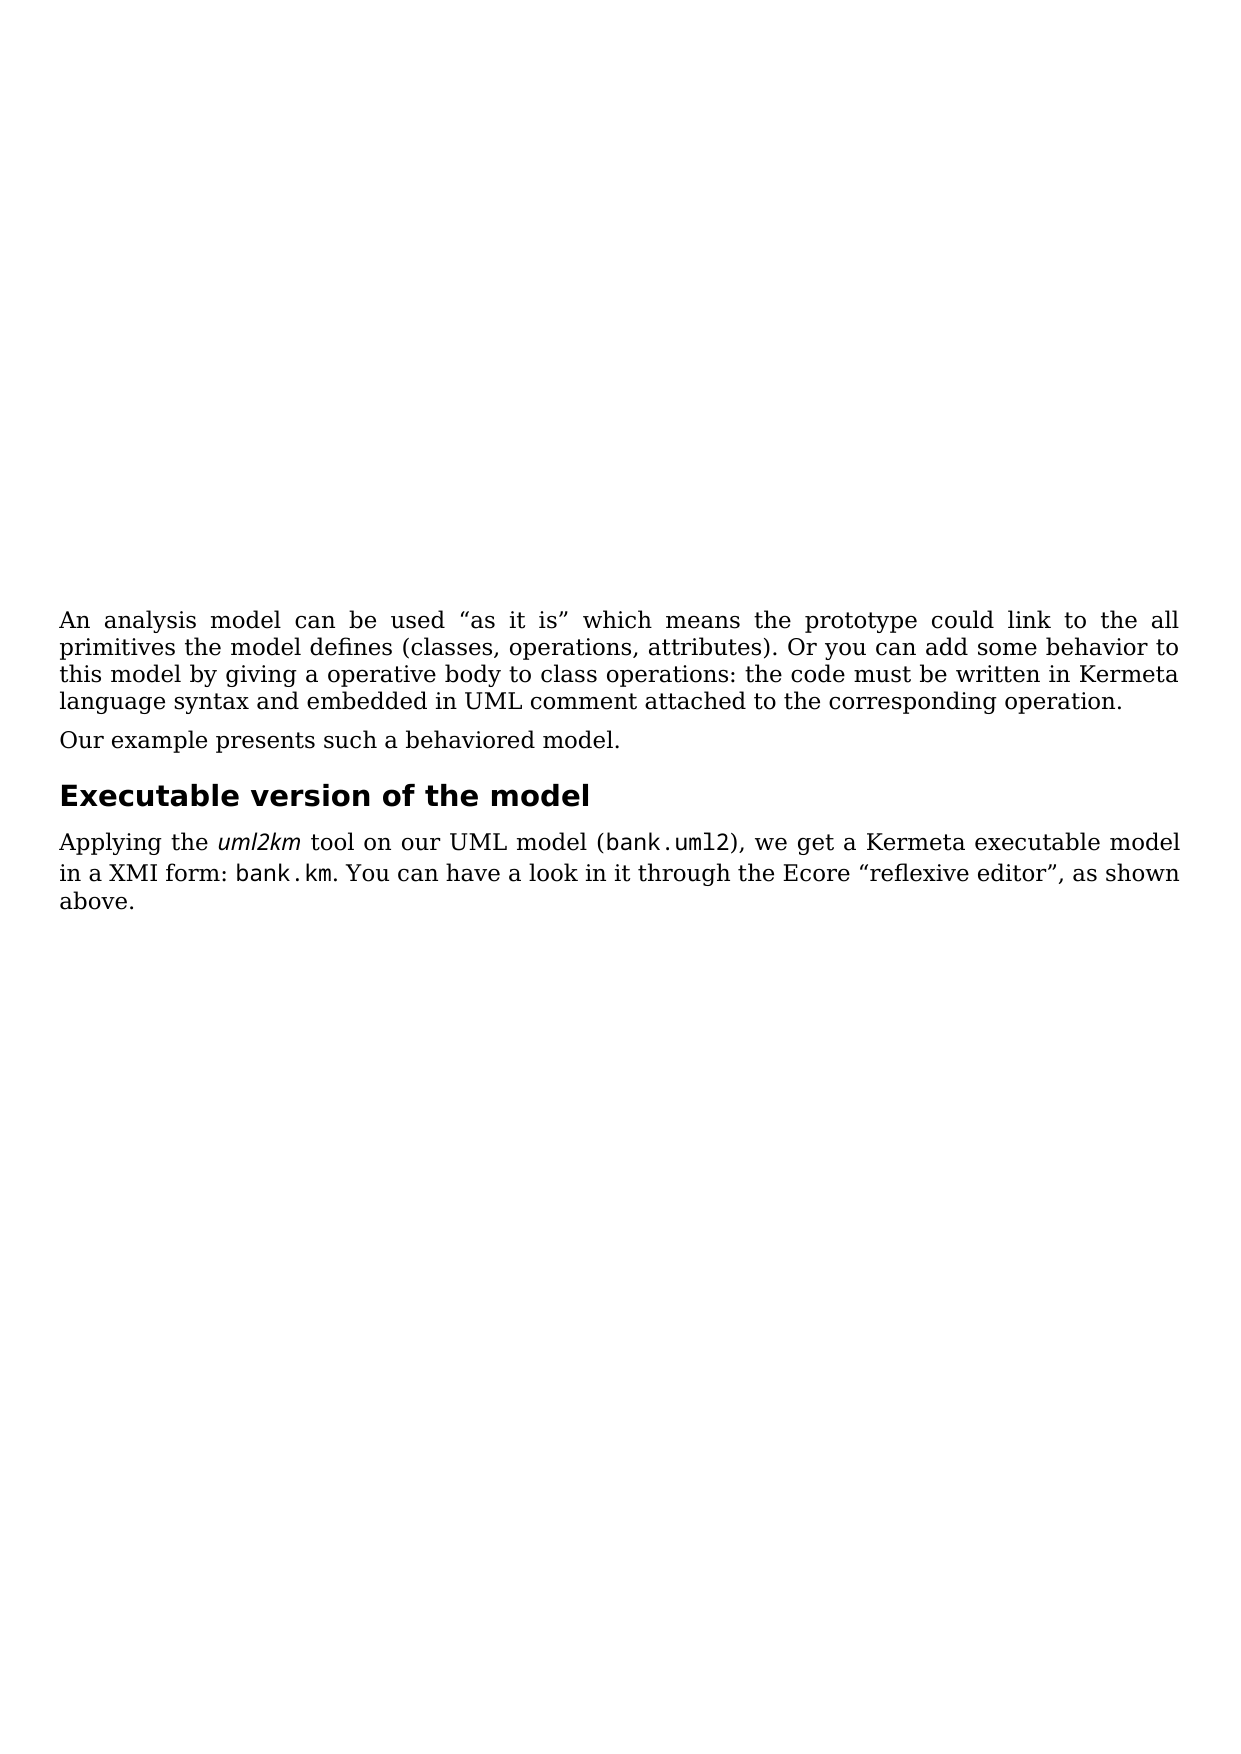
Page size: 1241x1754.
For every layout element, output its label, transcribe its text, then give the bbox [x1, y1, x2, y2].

text Applying the uml2km tool on our UML model (bank.uml2), we get a Kermeta executable model in a XMI form: bank.km. You can have a look in it through the Ecore “reflexive editor”, as shown above. [59, 826, 1181, 915]
subtitle Executable version of the model [59, 779, 1181, 813]
text An analysis model can be used “as it is” which means the prototype could link to the all primitives the model defines (classes, operations, attributes). Or you can add some behavior to this model by giving a operative body to class operations: the code must be written in Kermeta language syntax and embedded in UML comment attached to the corresponding operation. [59, 59, 1181, 715]
text Our example presents such a behaviored model. [59, 727, 1181, 754]
